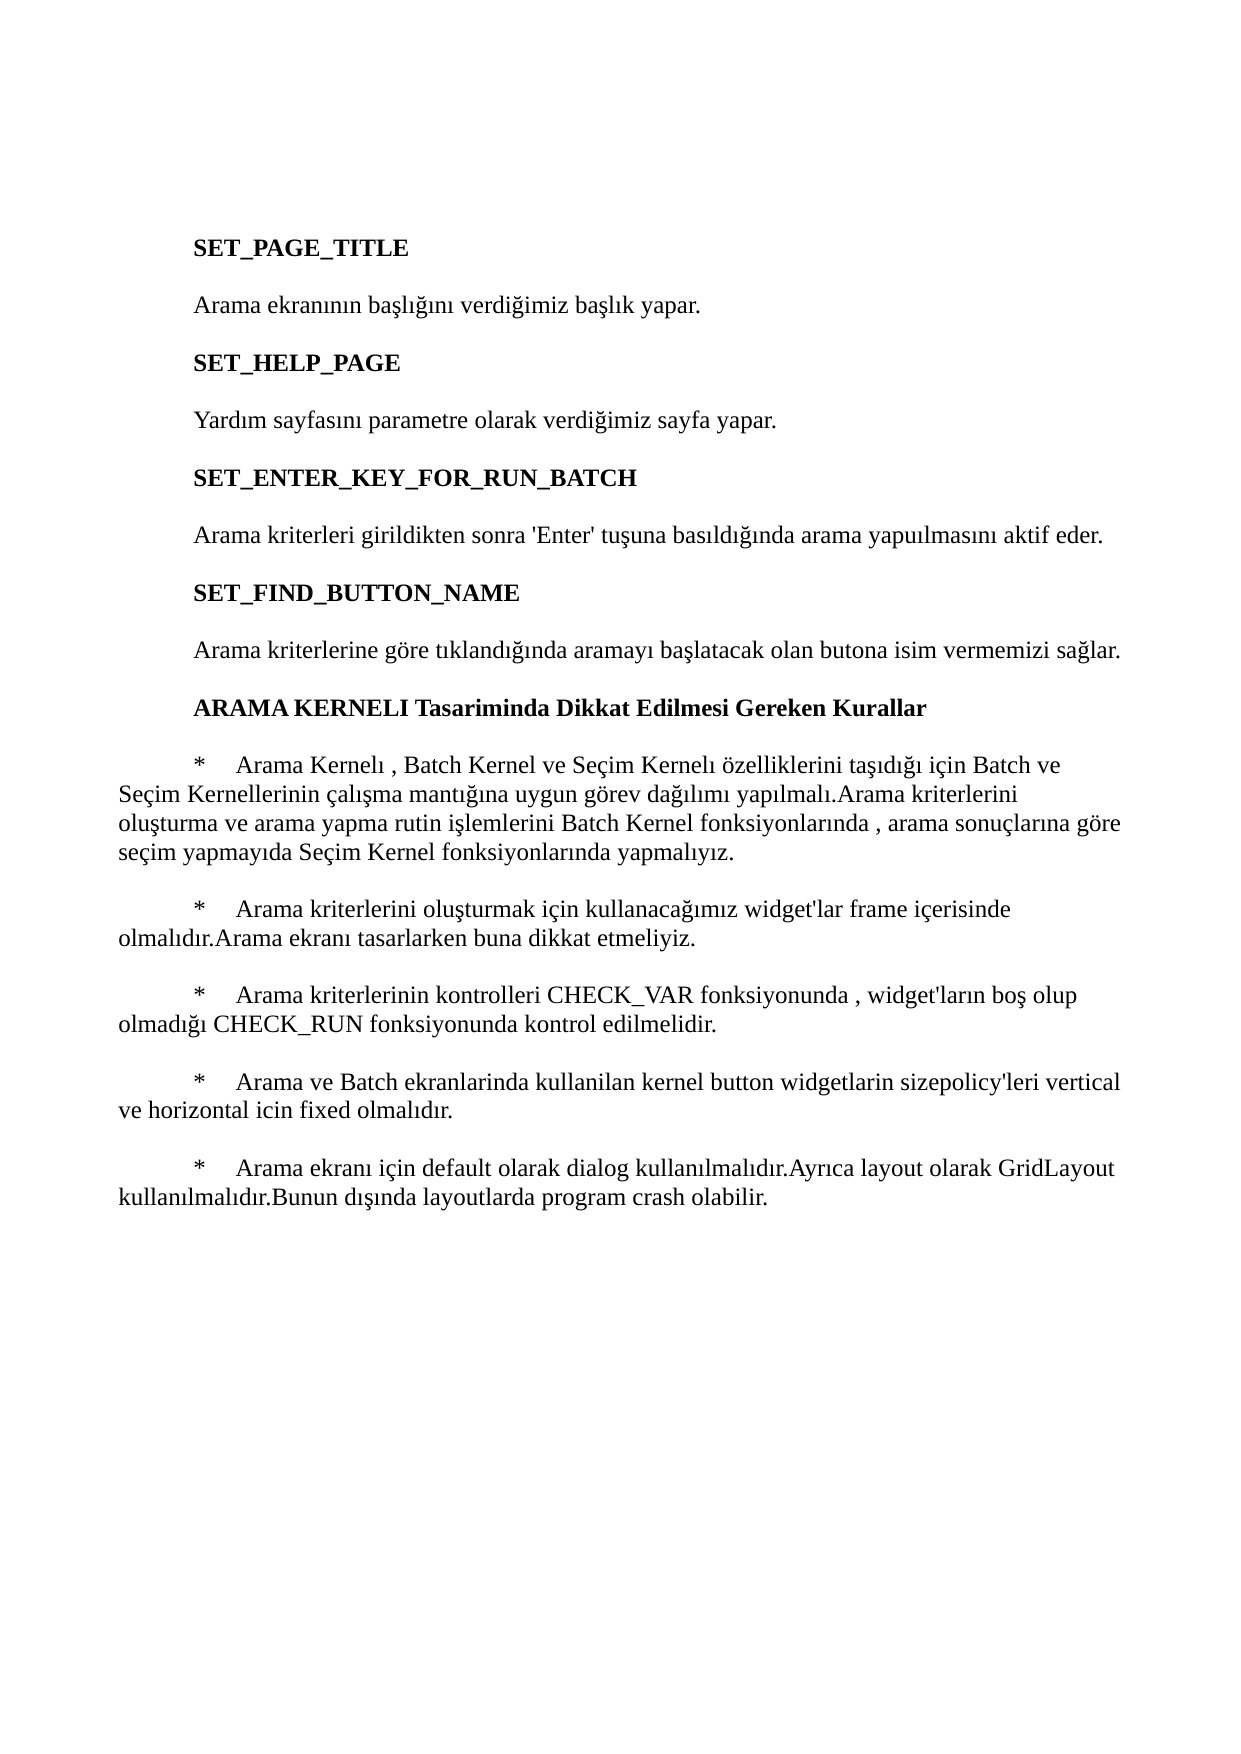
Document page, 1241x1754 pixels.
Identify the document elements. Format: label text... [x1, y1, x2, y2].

text * Arama kriterlerinin kontrolleri CHECK_VAR fonksiyonunda , widget'ların boş olup olmadığı CHECK_RUN fonksiyonunda kontrol edilmelidir. [118, 981, 1122, 1038]
text * Arama ve Batch ekranlarinda kullanilan kernel button widgetlarin sizepolicy'leri vertical ve horizontal icin fixed olmalıdır. [118, 1067, 1122, 1124]
text ARAMA KERNELI Tasariminda Dikkat Edilmesi Gereken Kurallar [118, 693, 1122, 722]
text * Arama kriterlerini oluşturmak için kullanacağımız widget'lar frame içerisinde olmalıdır.Arama ekranı tasarlarken buna dikkat etmeliyiz. [118, 894, 1122, 952]
text SET_HELP_PAGE [118, 348, 1122, 377]
text SET_ENTER_KEY_FOR_RUN_BATCH [118, 463, 1122, 492]
text Arama kriterlerine göre tıklandığında aramayı başlatacak olan butona isim vermemizi sağlar. [118, 636, 1122, 664]
text Arama ekranının başlığını verdiğimiz başlık yapar. [118, 291, 1122, 319]
text SET_PAGE_TITLE [118, 233, 1122, 262]
text Arama kriterleri girildikten sonra 'Enter' tuşuna basıldığında arama yapuılmasını aktif eder. [118, 521, 1122, 549]
text Yardım sayfasını parametre olarak verdiğimiz sayfa yapar. [118, 406, 1122, 434]
text * Arama Kernelı , Batch Kernel ve Seçim Kernelı özelliklerini taşıdığı için Batch ve Seçim Kernellerinin çalışma mantığına uygun görev dağılımı yapılmalı.Arama kriterlerini oluşturma ve arama yapma rutin işlemlerini Batch Kernel fonksiyonlarında , arama sonuçlarına göre seçim yapmayıda Seçim Kernel fonksiyonlarında yapmalıyız. [118, 751, 1122, 866]
text * Arama ekranı için default olarak dialog kullanılmalıdır.Ayrıca layout olarak GridLayout kullanılmalıdır.Bunun dışında layoutlarda program crash olabilir. [118, 1153, 1122, 1211]
text SET_FIND_BUTTON_NAME [118, 578, 1122, 607]
